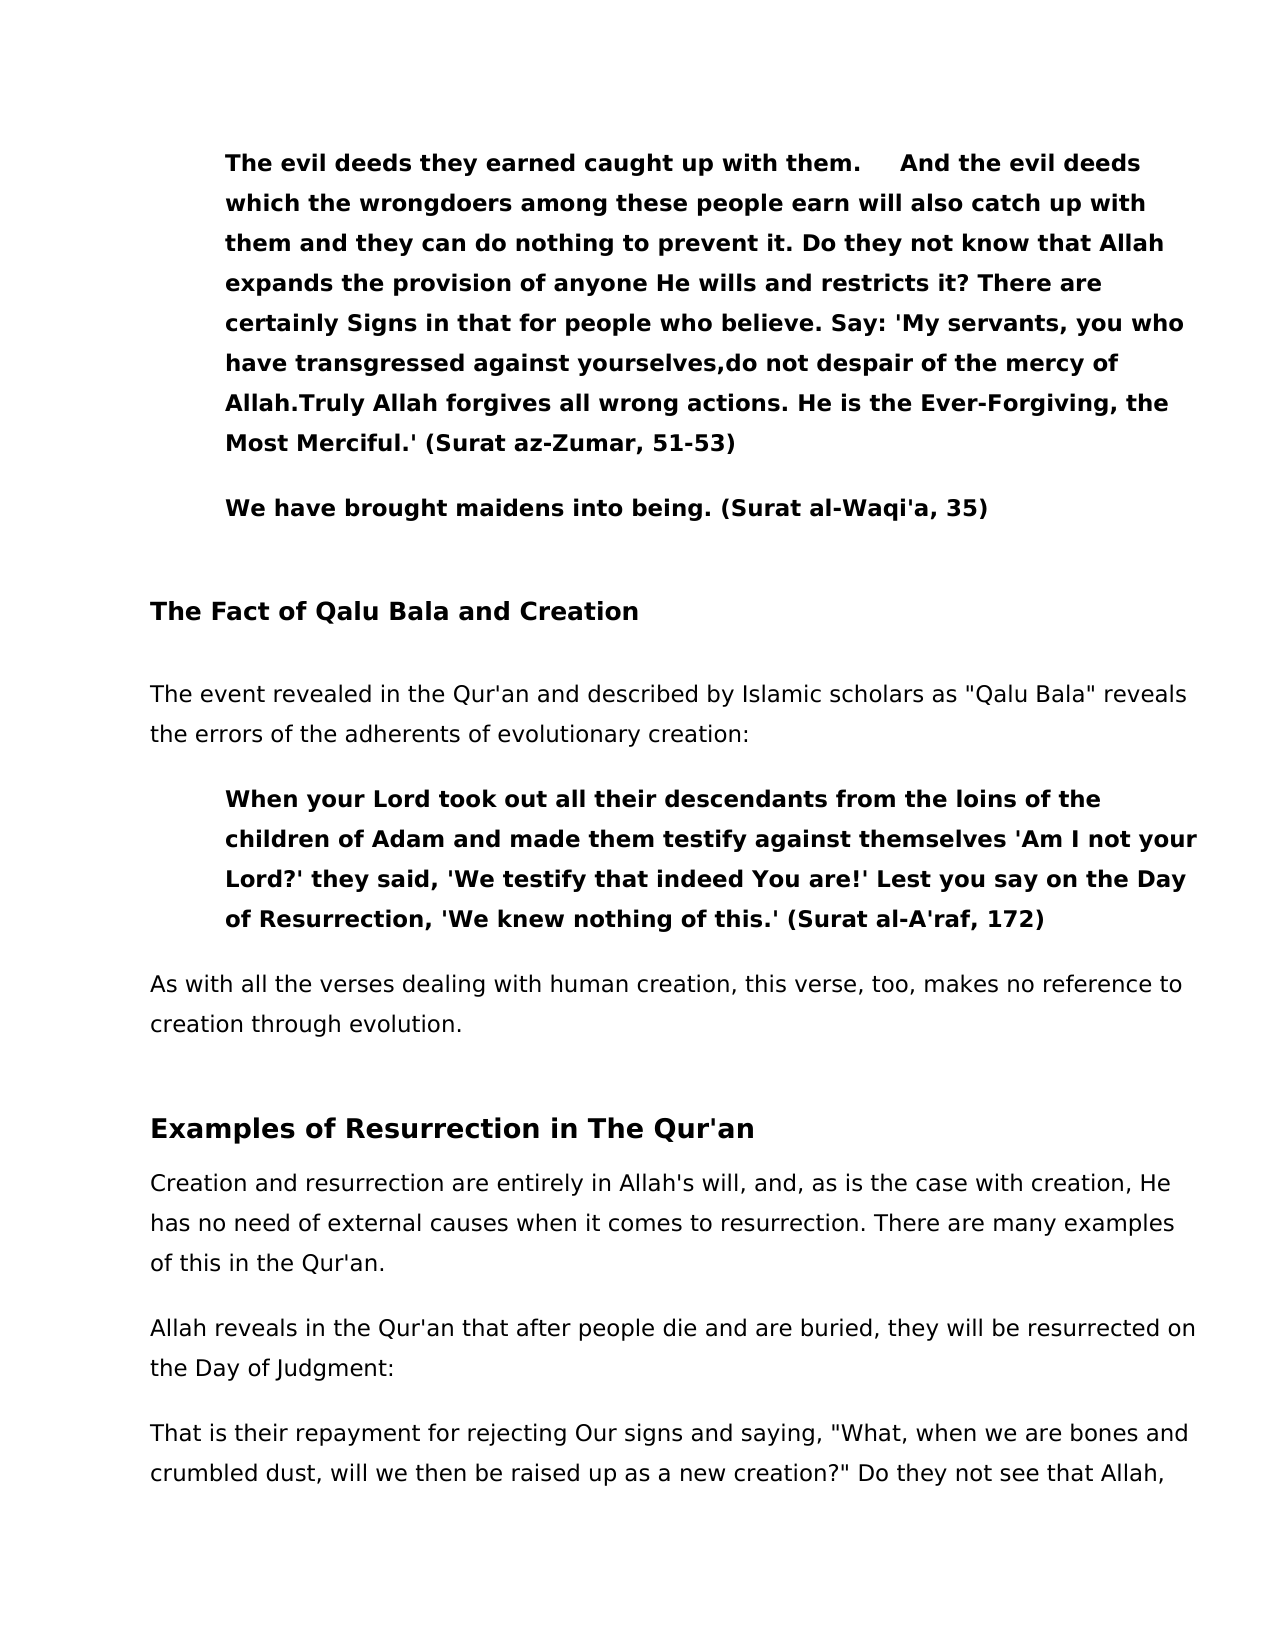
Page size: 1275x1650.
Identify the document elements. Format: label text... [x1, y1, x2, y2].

text That is their repayment for rejecting Our signs and saying, "What, when we are bones and crumbled dust, will we then be raised up as a new creation?" Do they not see that Allah, [150, 1420, 1200, 1487]
text As with all the verses dealing with human creation, this verse, too, makes no reference to creation through evolution. [150, 971, 1200, 1037]
text Creation and resurrection are entirely in Allah's will, and, as is the case with creation, He has no need of external causes when it comes to resurrection. There are many examples of this in the Qur'an. [150, 1170, 1200, 1277]
text The evil deeds they earned caught up with them. And the evil deeds which the wrongdoers among these people earn will also catch up with them and they can do nothing to prevent it. Do they not know that Allah expands the provision of anyone He wills and restricts it? There are certainly Signs in that for people who believe. Say: 'My servants, you who have transgressed against yourselves,do not despair of the mercy of Allah.Truly Allah forgives all wrong actions. He is the Ever-Forgiving, the Most Merciful.' (Surat az-Zumar, 51-53) [225, 150, 1200, 457]
subtitle The Fact of Qalu Bala and Creation [150, 597, 1200, 627]
text When your Lord took out all their descendants from the loins of the children of Adam and made them testify against themselves 'Am I not your Lord?' they said, 'We testify that indeed You are!' Lest you say on the Day of Resurrection, 'We knew nothing of this.' (Surat al-A'raf, 172) [225, 786, 1200, 932]
subtitle Examples of Resurrection in The Qur'an [150, 1113, 1200, 1145]
text We have brought maidens into being. (Surat al-Waqi'a, 35) [225, 495, 1200, 522]
text Allah reveals in the Qur'an that after people die and are buried, they will be resurrected on the Day of Judgment: [150, 1315, 1200, 1382]
text The event revealed in the Qur'an and described by Islamic scholars as "Qalu Bala" reveals the errors of the adherents of evolutionary creation: [150, 681, 1200, 747]
